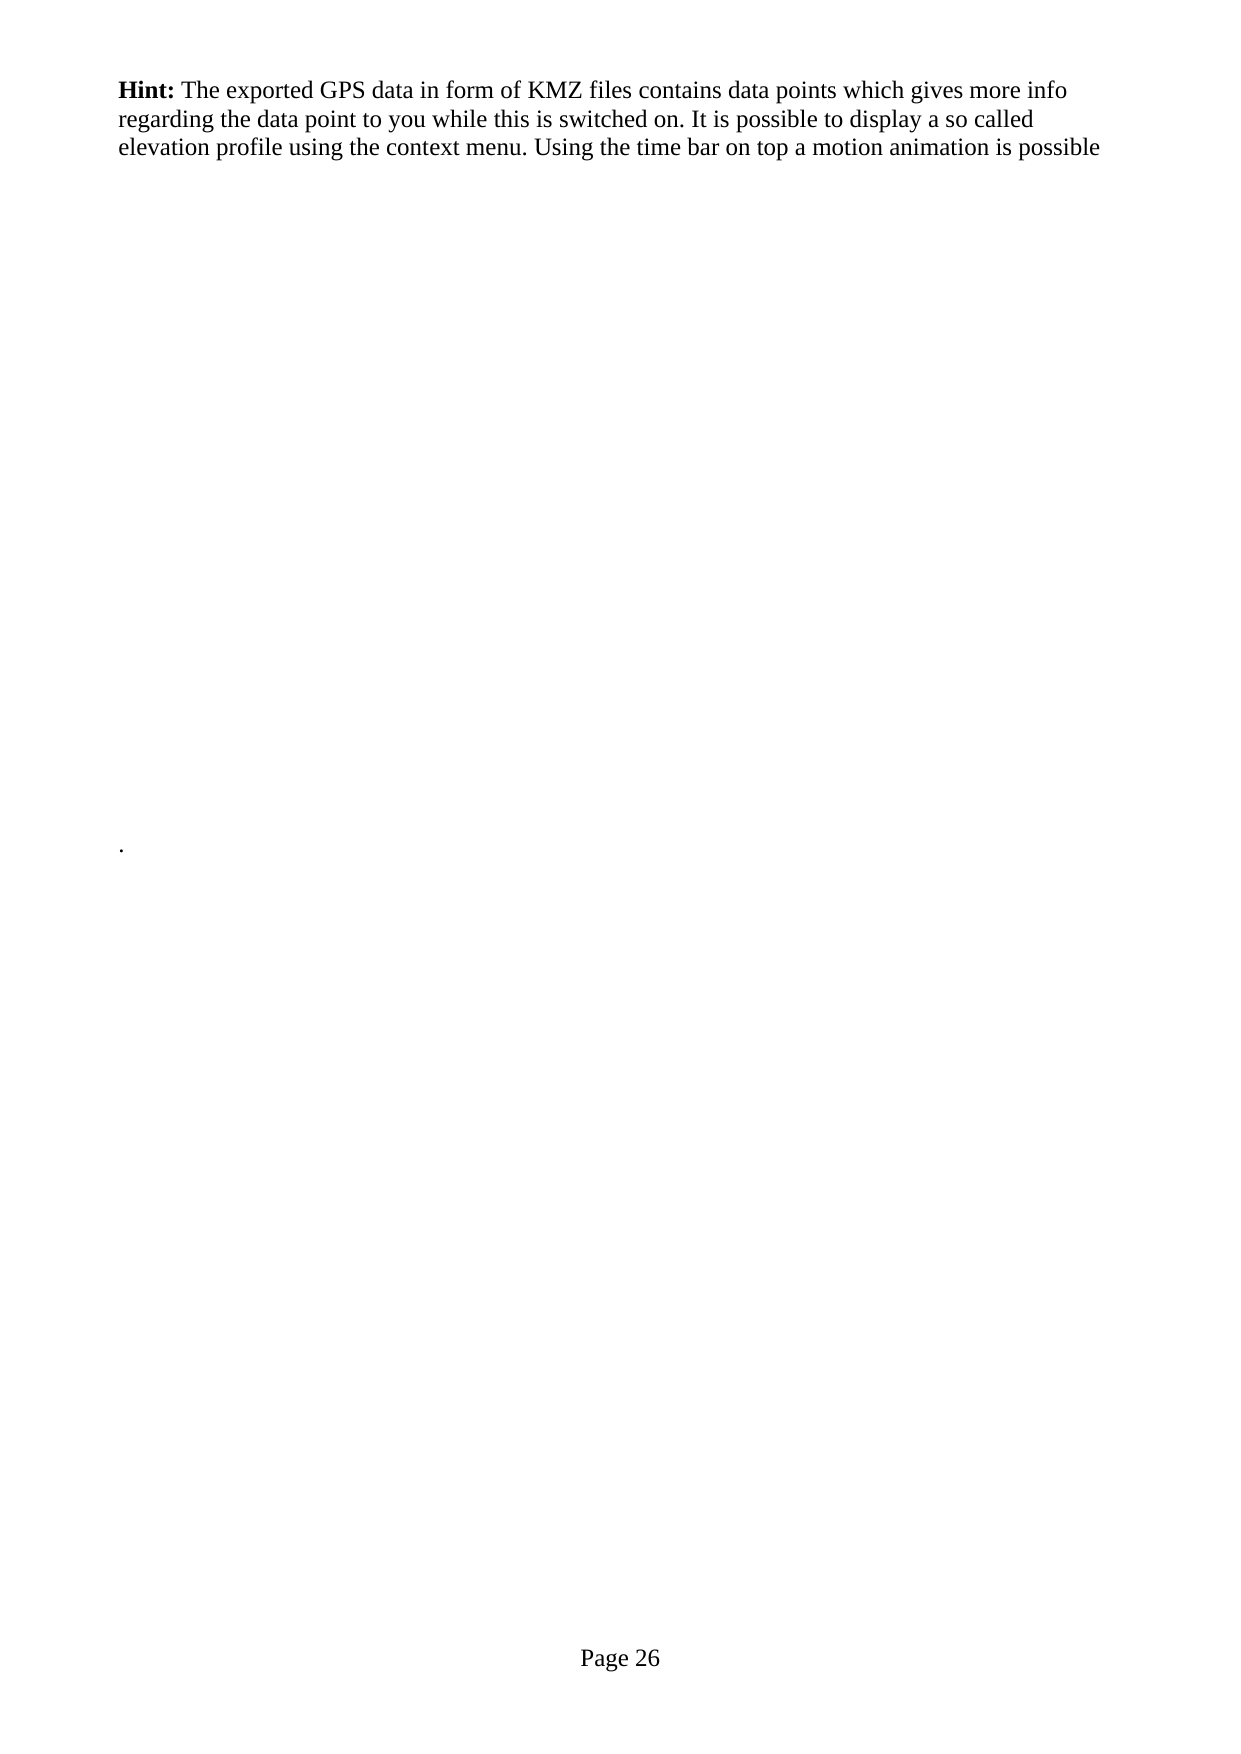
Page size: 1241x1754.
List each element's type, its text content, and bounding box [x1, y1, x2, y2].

text . [118, 174, 1122, 857]
text Hint: The exported GPS data in form of KMZ files contains data points which gives more info regarding the data point to you while this is switched on. It is possible to display a so called elevation profile using the context menu. Using the time bar on top a motion animation is possible [118, 75, 1122, 161]
